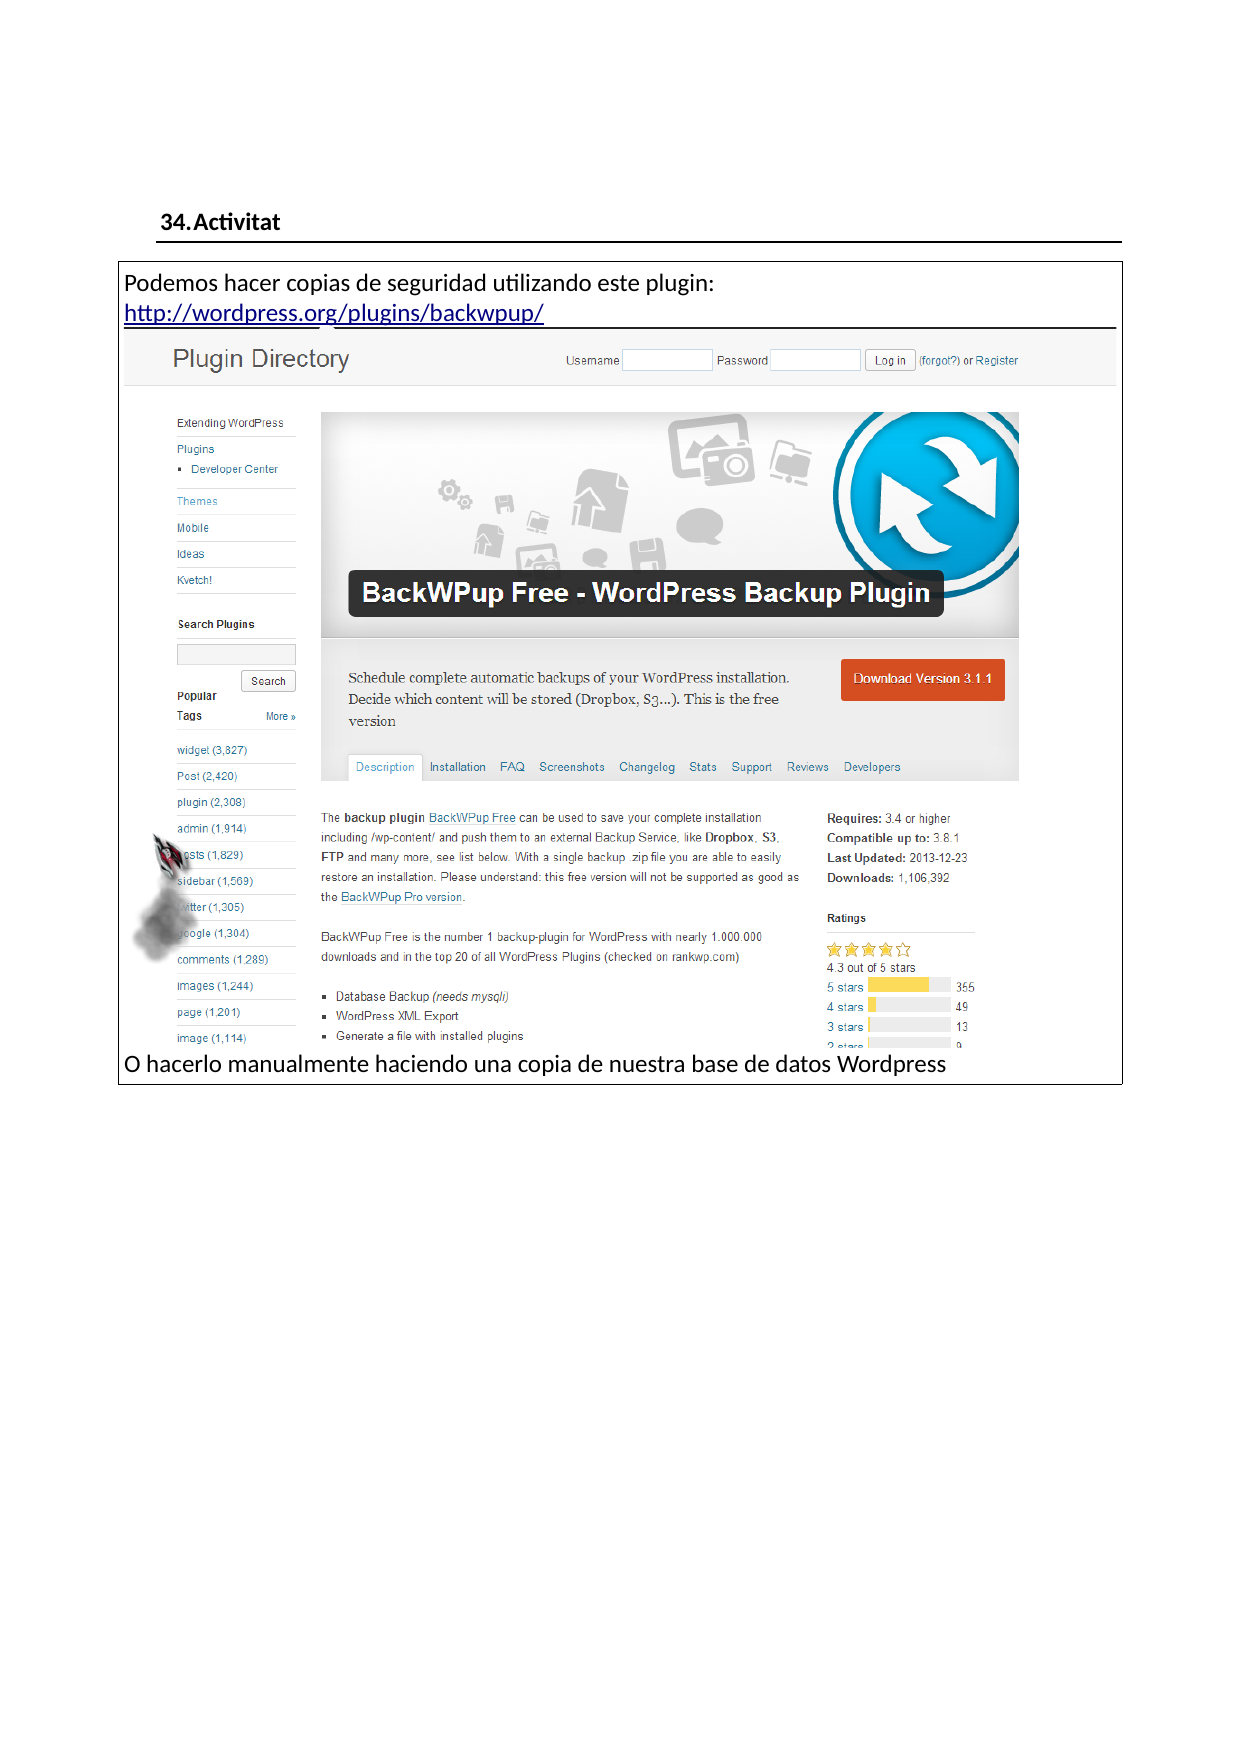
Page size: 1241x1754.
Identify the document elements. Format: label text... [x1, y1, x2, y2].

list Activitat [156, 202, 1122, 241]
table_header Podemos hacer copias de seguridad utilizando este plugin: http://wordpress.org/plugins/backwpup/ O hacerlo manualmente haciendo una copia de nuestra base de datos Wordpress [119, 262, 1122, 1084]
picture [123, 327, 1117, 1048]
